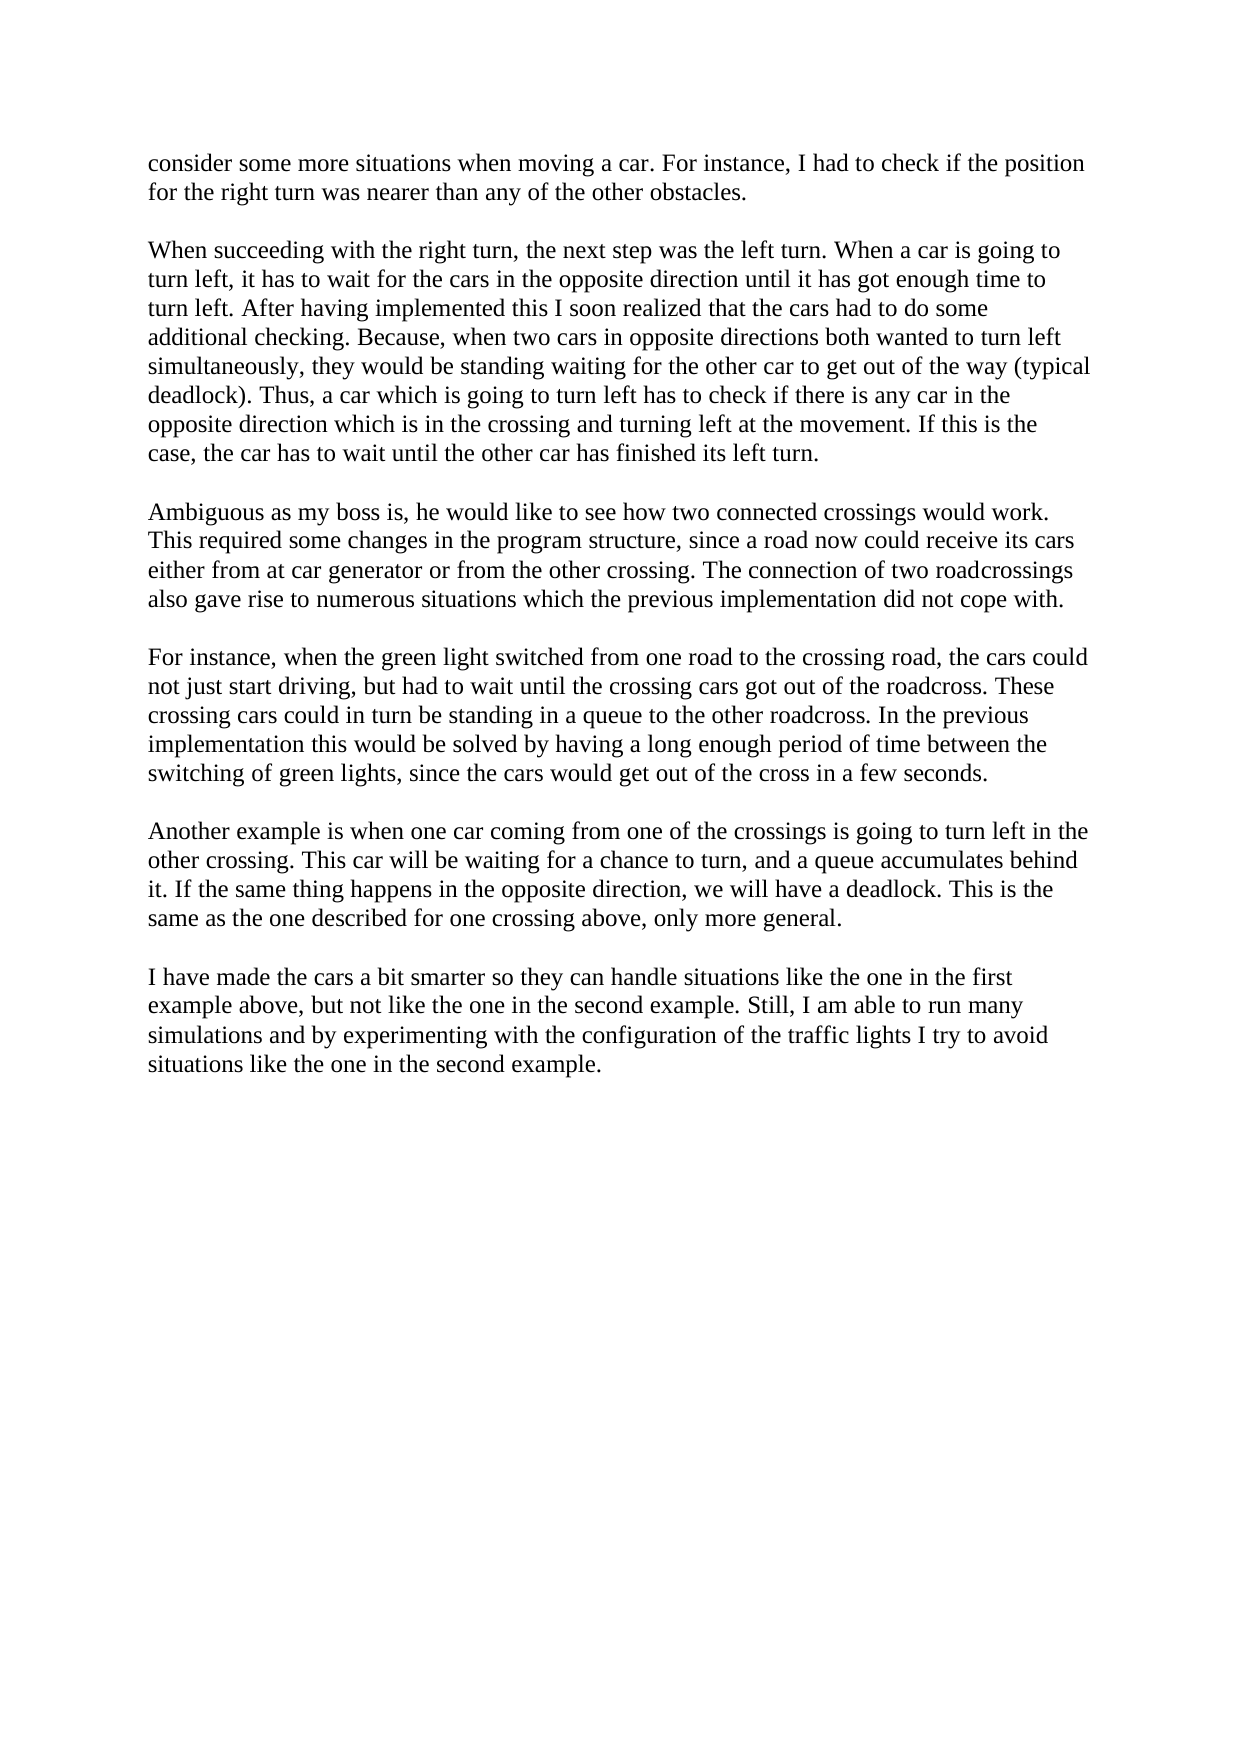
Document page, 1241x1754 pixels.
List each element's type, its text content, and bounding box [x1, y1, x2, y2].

text Ambiguous as my boss is, he would like to see how two connected crossings would work. This required some changes in the program structure, since a road now could receive its cars either from at car generator or from the other crossing. The connection of two road­crossings also gave rise to numerous situations which the previous implementation did not cope with. [148, 496, 1093, 613]
text Another example is when one car coming from one of the crossings is going to turn left in the other crossing. This car will be waiting for a chance to turn, and a queue accumulates behind it. If the same thing happens in the opposite direction, we will have a deadlock. This is the same as the one described for one crossing above, only more general. [148, 816, 1093, 932]
text When succeeding with the right turn, the next step was the left turn. When a car is going to turn left, it has to wait for the cars in the opposite direction until it has got enough time to turn left. After having implemented this I soon realized that the cars had to do some additional checking. Because, when two cars in opposite directions both wanted to turn left simul­taneous­ly, they would be standing waiting for the other car to get out of the way (typical deadlock). Thus, a car which is going to turn left has to check if there is any car in the opposite direction which is in the crossing and turning left at the movement. If this is the case, the car has to wait until the other car has finished its left turn. [148, 235, 1093, 467]
text I have made the cars a bit smarter so they can handle situations like the one in the first example above, but not like the one in the second example. Still, I am able to run many simulations and by experimenting with the configuration of the traffic lights I try to avoid situations like the one in the second example. [148, 961, 1093, 1078]
text For instance, when the green light switched from one road to the crossing road, the cars could not just start driving, but had to wait until the crossing cars got out of the roadcross. These crossing cars could in turn be standing in a queue to the other roadcross. In the previous implementation this would be solved by having a long enough period of time between the switching of green lights, since the cars would get out of the cross in a few seconds. [148, 642, 1093, 787]
text consider some more situations when moving a car. For instance, I had to check if the position for the right turn was nearer than any of the other obstacles. [148, 148, 1093, 206]
